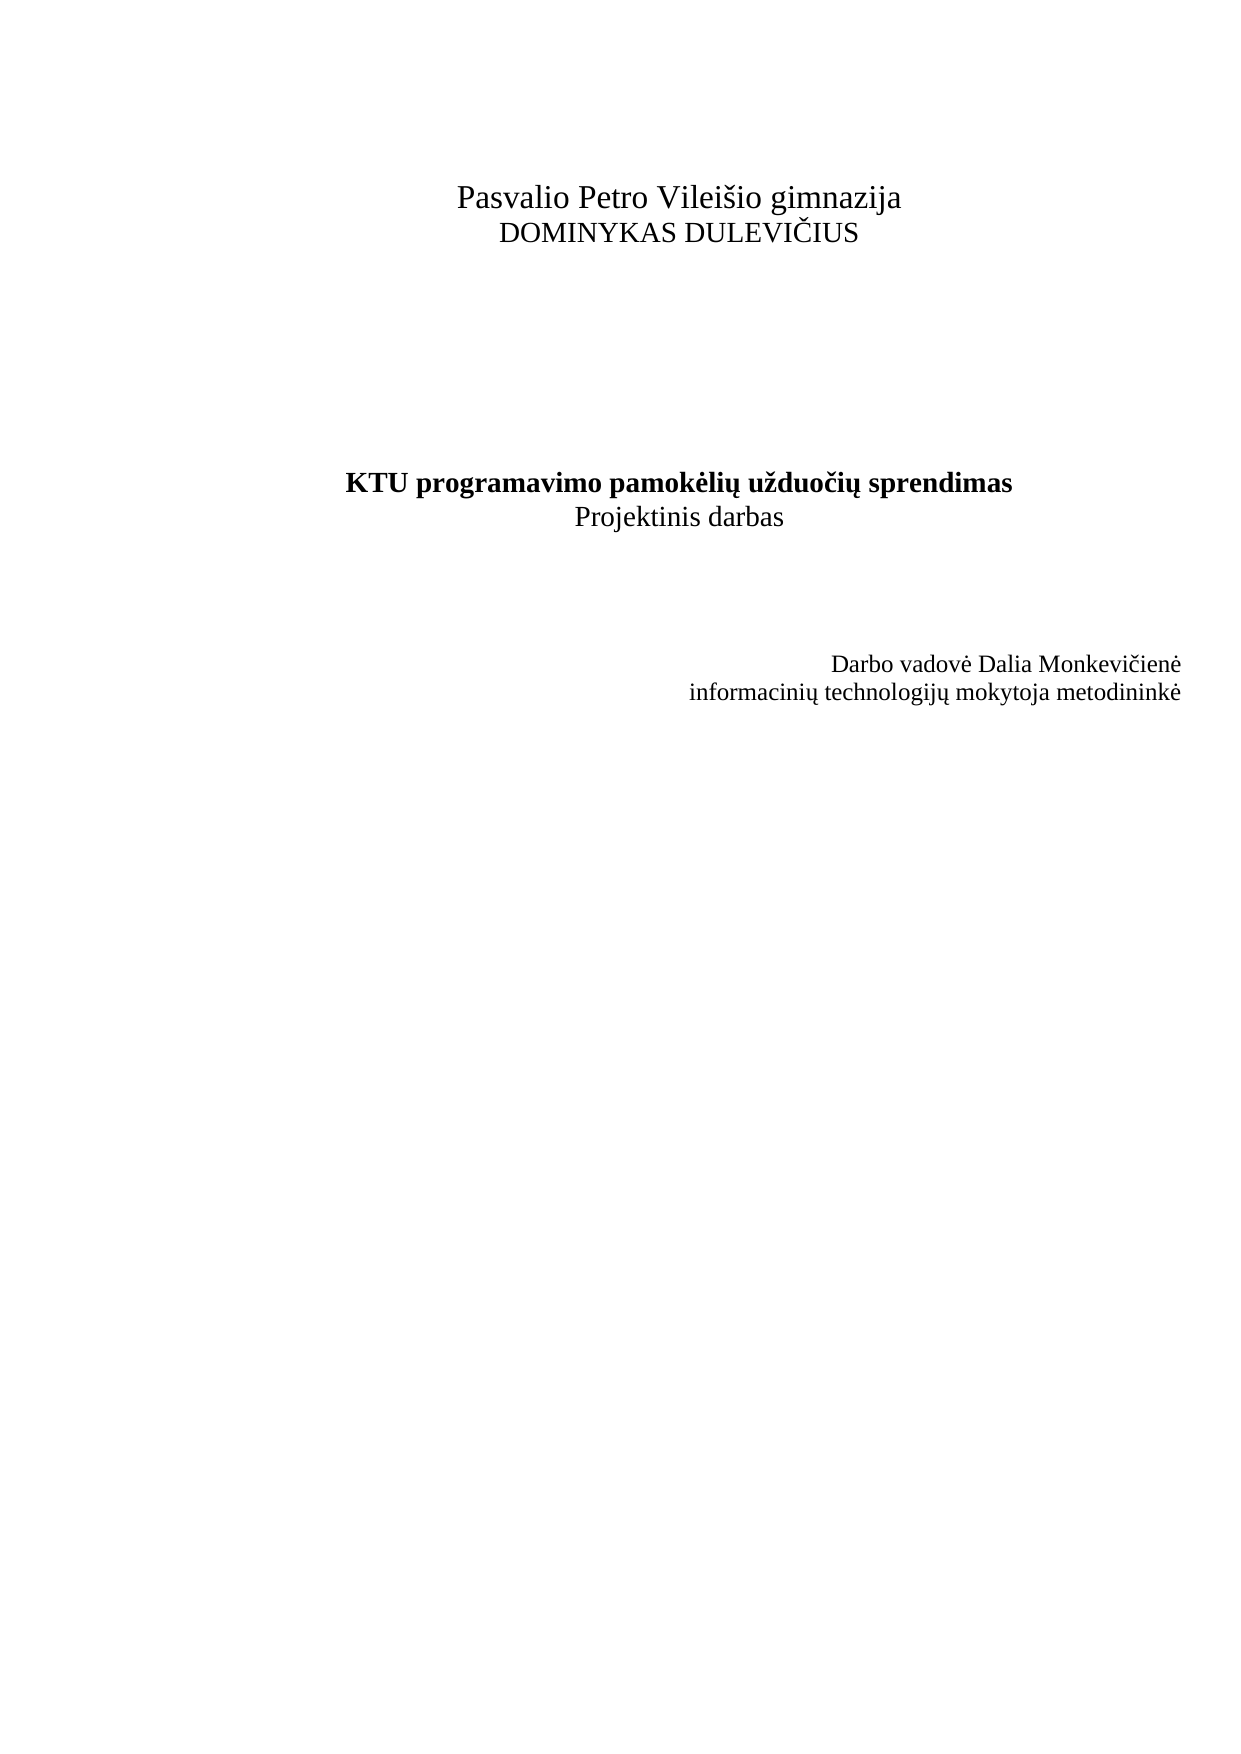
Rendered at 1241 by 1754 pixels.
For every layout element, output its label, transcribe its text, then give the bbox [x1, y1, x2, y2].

text KTU programavimo pamokėlių užduočių sprendimas [177, 465, 1181, 499]
text informacinių technologijų mokytoja metodininkė [177, 677, 1181, 706]
text Projektinis darbas [177, 499, 1181, 532]
text DOMINYKAS DULEVIČIUS [177, 216, 1181, 249]
text Pasvalio Petro Vileišio gimnazija [177, 177, 1181, 216]
text Darbo vadovė Dalia Monkevičienė [177, 649, 1181, 677]
